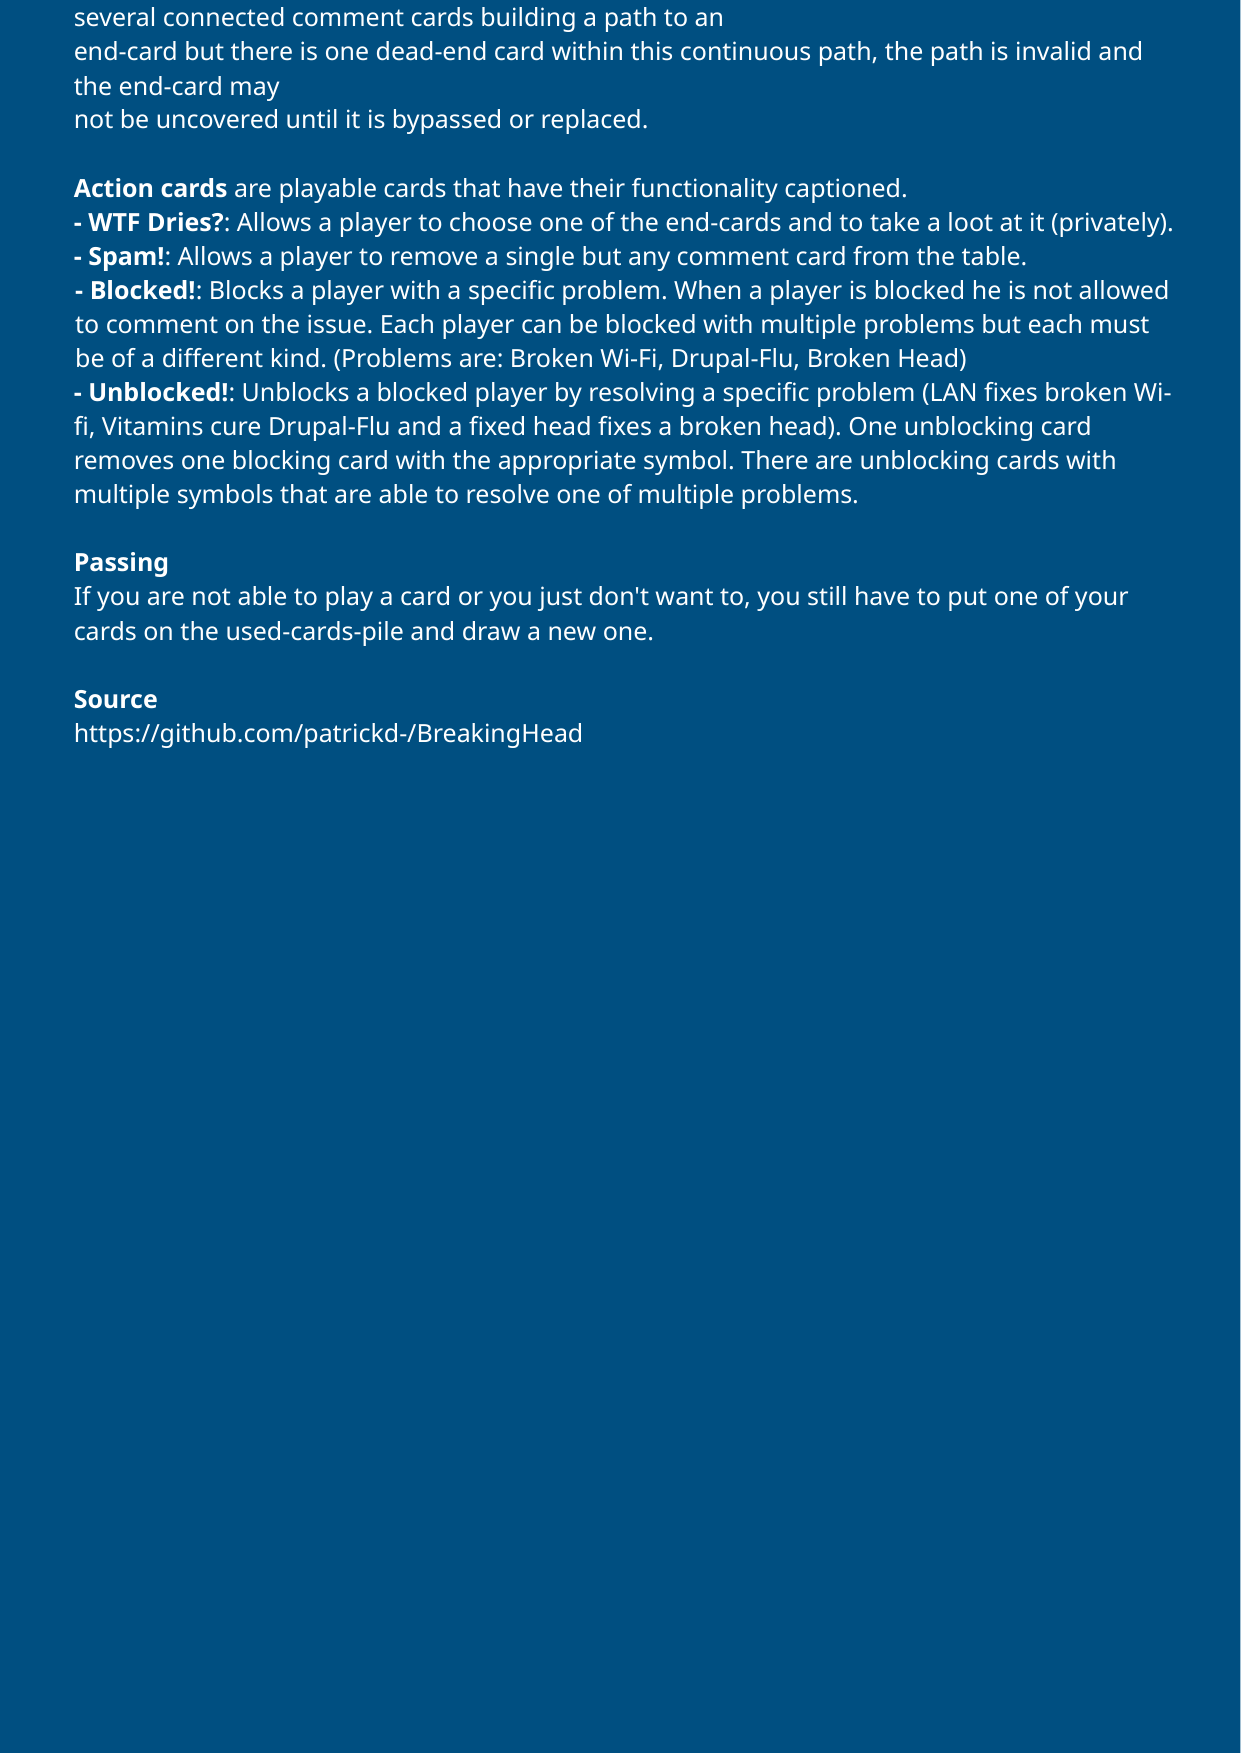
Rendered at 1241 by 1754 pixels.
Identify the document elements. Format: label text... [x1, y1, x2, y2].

text end-card but there is one dead-end card within this continuous path, the path is invalid and the end-card may [73, 34, 1175, 102]
text Action cards are playable cards that have their functionality captioned. [73, 170, 1175, 204]
text - WTF Dries?: Allows a player to choose one of the end-cards and to take a loot at it (privately). [73, 204, 1175, 238]
text not be uncovered until it is bypassed or replaced. [73, 102, 1175, 136]
text - Spam!: Allows a player to remove a single but any comment card from the table. [73, 238, 1175, 272]
text If you are not able to play a card or you just don't want to, you still have to put one of your cards on the used-cards-pile and draw a new one. [73, 579, 1175, 647]
text Source [73, 681, 1175, 715]
text several connected comment cards building a path to an [73, 0, 1175, 34]
text Passing [73, 545, 1175, 579]
text https://github.com/patrickd-/BreakingHead [73, 715, 1175, 749]
list - Unblocked!: Unblocks a blocked player by resolving a specific problem (LAN fixes broken Wi-fi, Vitamins cure Drupal-Flu and a fixed head fixes a broken head). One unblocking card removes one blocking card with the appropriate symbol. There are unblocking cards with multiple symbols that are able to resolve one of multiple problems. [73, 375, 1175, 511]
text - Blocked!: Blocks a player with a specific problem. When a player is blocked he is not allowed to comment on the issue. Each player can be blocked with multiple problems but each must be of a different kind. (Problems are: Broken Wi-Fi, Drupal-Flu, Broken Head) [75, 272, 1175, 375]
